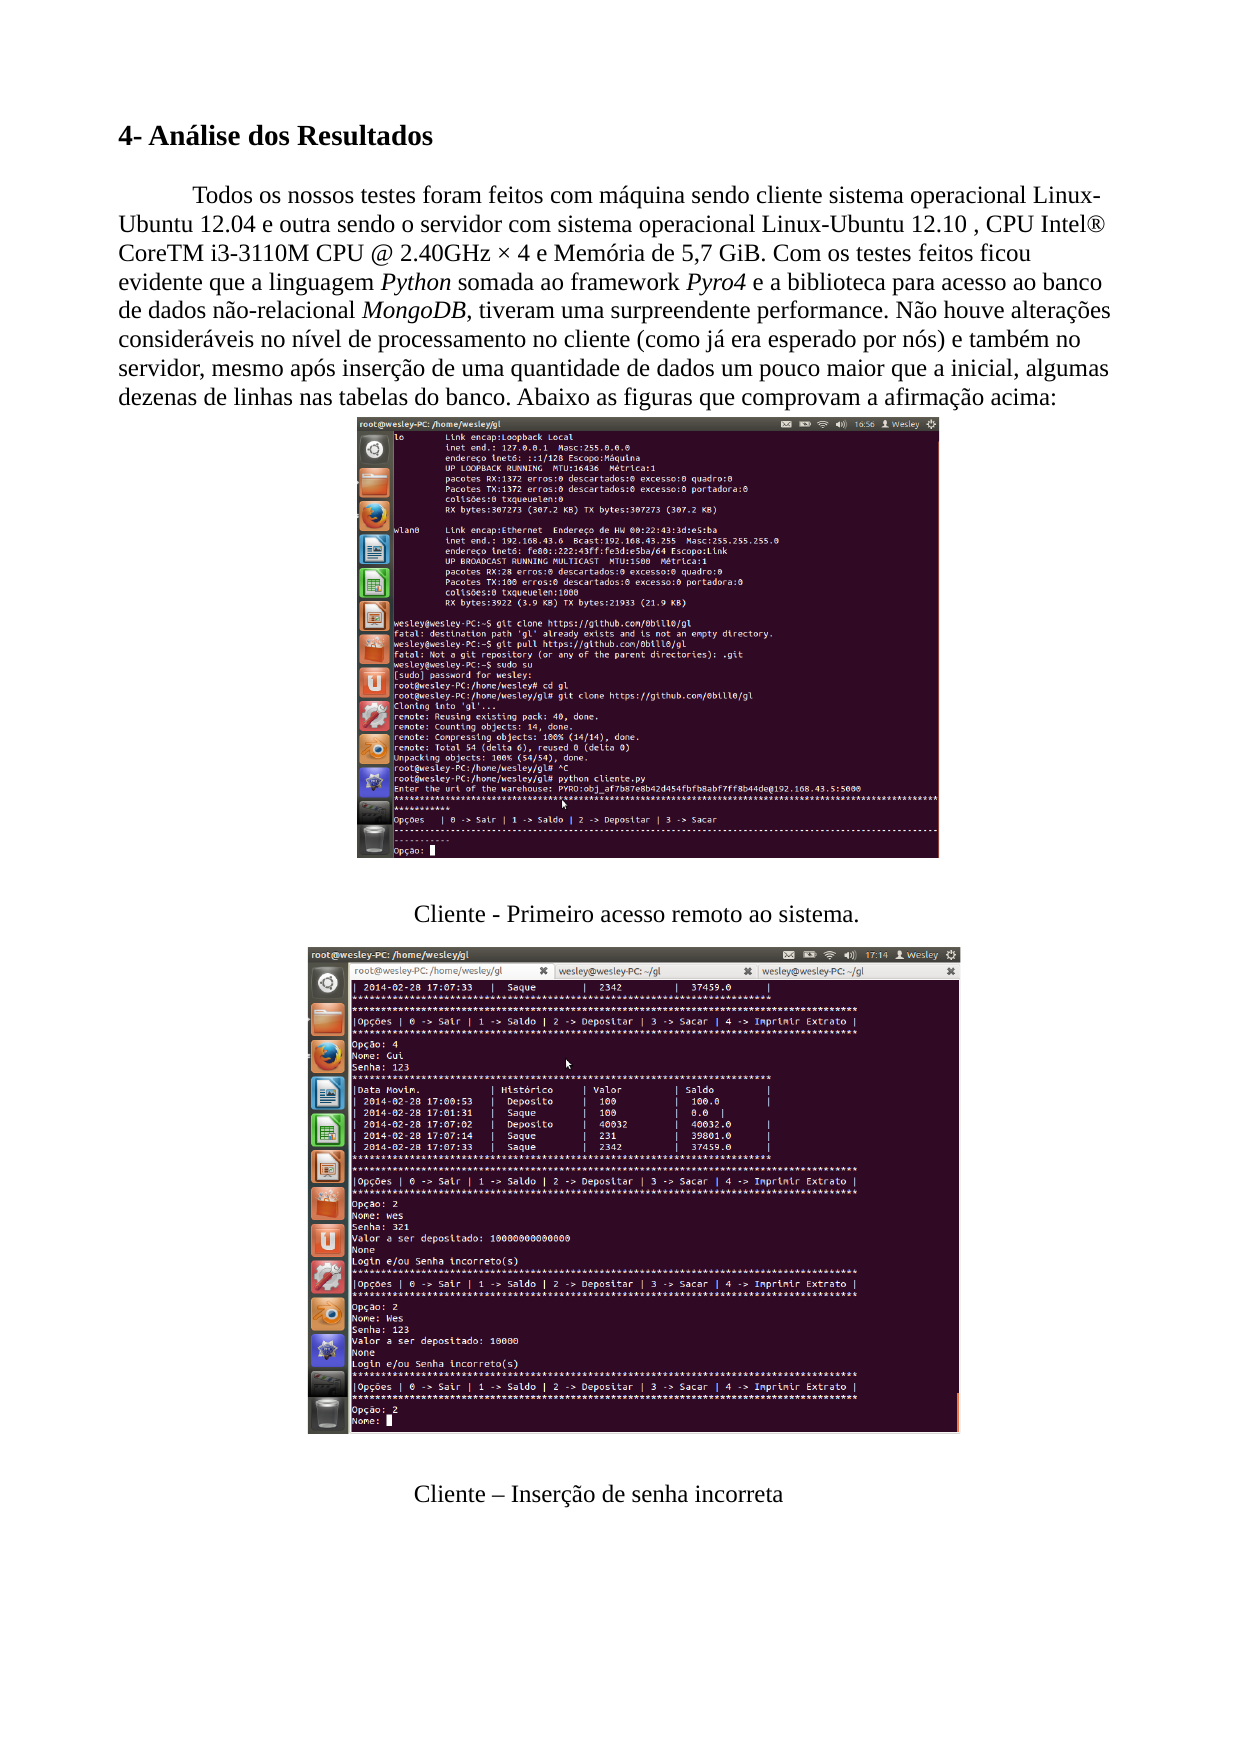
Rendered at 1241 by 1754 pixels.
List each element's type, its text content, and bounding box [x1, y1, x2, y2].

text 4- Análise dos Resultados [118, 118, 1122, 152]
picture [307, 947, 961, 1434]
text Todos os nossos testes foram feitos com máquina sendo cliente sistema operacional Linux-Ubuntu 12.04 e outra sendo o servidor com sistema operacional Linux-Ubuntu 12.10 , CPU Intel® CoreTM i3-3110M CPU @ 2.40GHz × 4 e Memória de 5,7 GiB. Com os testes feitos ficou evidente que a linguagem Python somada ao framework Pyro4 e a biblioteca para acesso ao banco de dados não-relacional MongoDB, tiveram uma surpreendente performance. Não houve alterações consideráveis no nível de processamento no cliente (como já era esperado por nós) e também no servidor, mesmo após inserção de uma quantidade de dados um pouco maior que a inicial, algumas dezenas de linhas nas tabelas do banco. Abaixo as figuras que comprovam a afirmação acima: [118, 180, 1122, 439]
picture [357, 417, 940, 858]
text Cliente – Inserção de senha incorreta [118, 1479, 1122, 1508]
text Cliente - Primeiro acesso remoto ao sistema. [118, 727, 1122, 928]
